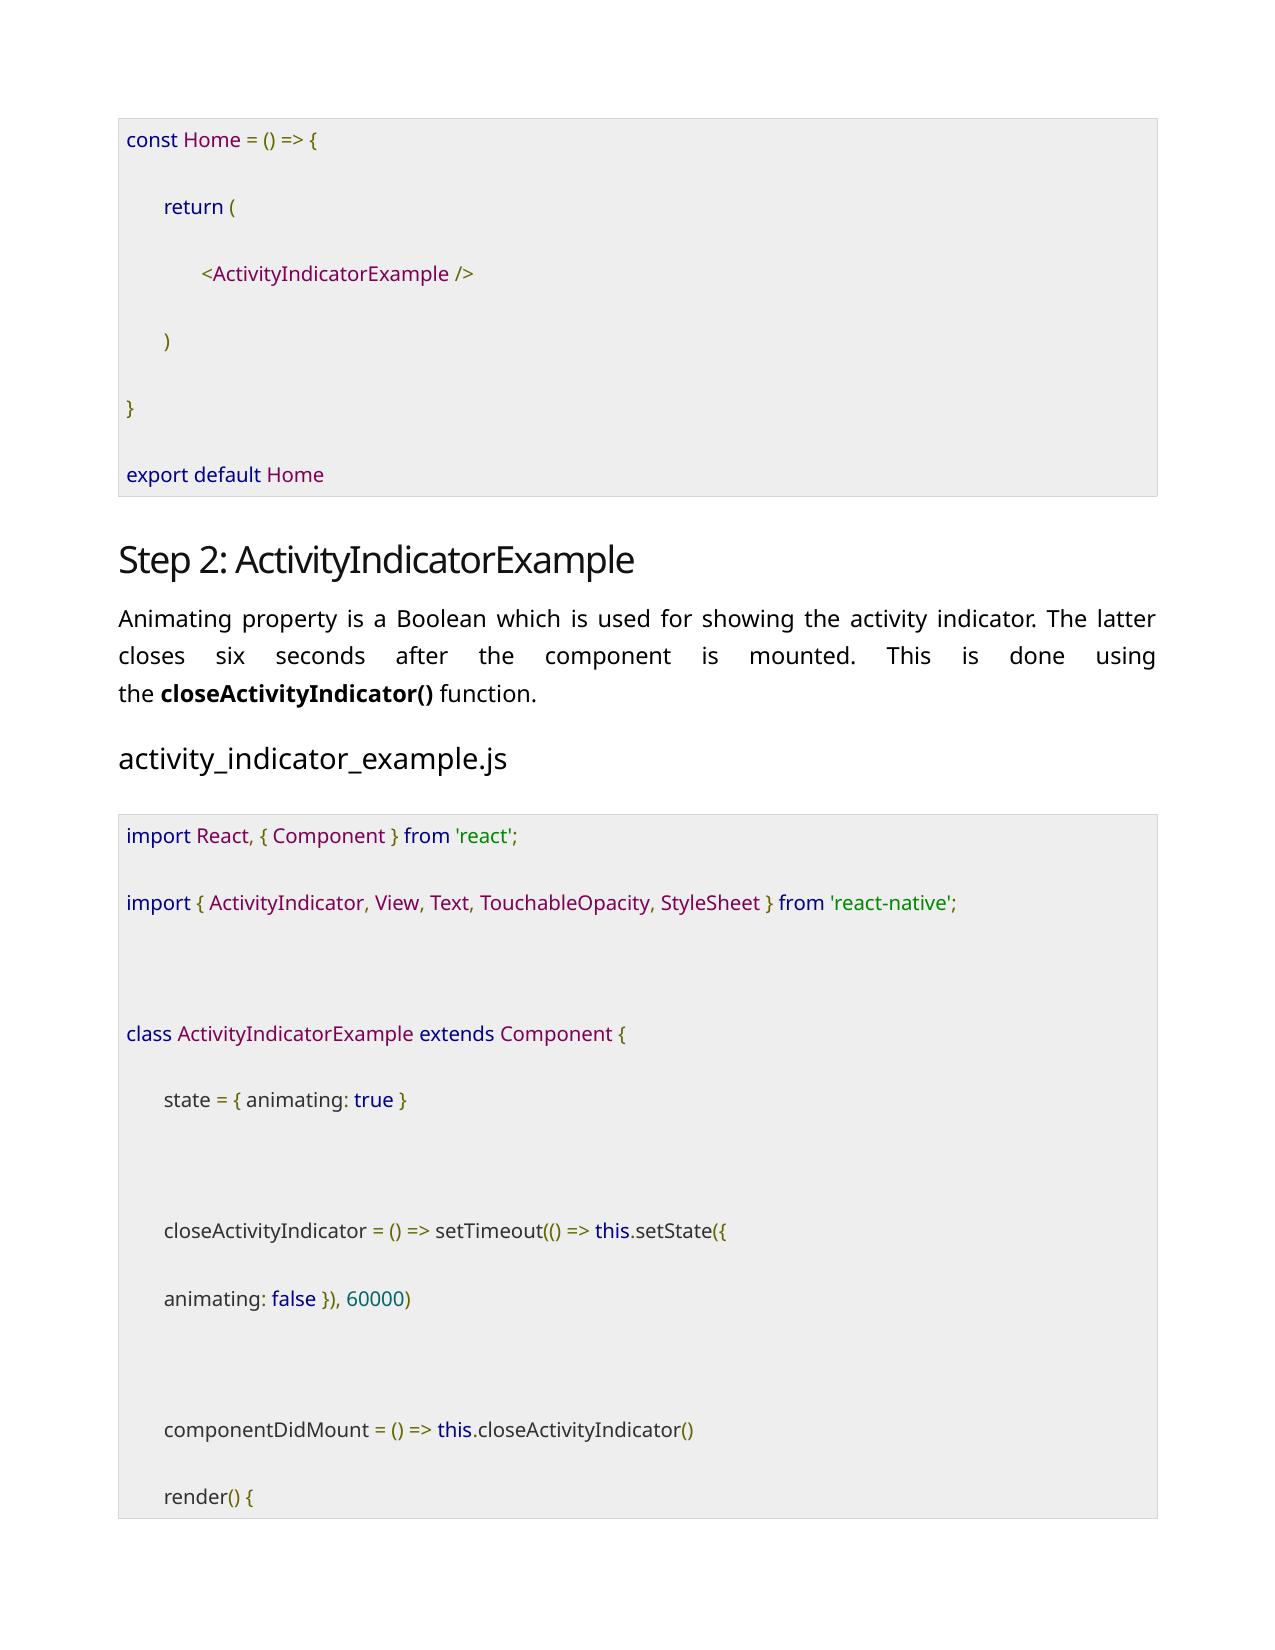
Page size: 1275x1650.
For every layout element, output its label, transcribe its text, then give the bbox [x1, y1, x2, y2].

text render() { [119, 1474, 1157, 1518]
text state = { animating: true } [119, 1078, 1157, 1114]
text ) [119, 319, 1157, 355]
text return ( [119, 185, 1157, 221]
text Animating property is a Boolean which is used for showing the activity indicator. The latter closes six seconds after the component is mounted. This is done using the closeActivityIndicator() function. [118, 596, 1157, 709]
text const Home = () => { [119, 119, 1157, 154]
text componentDidMount = () => this.closeActivityIndicator() [119, 1407, 1157, 1443]
text animating: false }), 60000) [119, 1276, 1157, 1312]
text class ActivityIndicatorExample extends Component { [119, 1011, 1157, 1047]
subtitle activity_indicator_example.js [118, 738, 1157, 778]
text import { ActivityIndicator, View, Text, TouchableOpacity, StyleSheet } from 'react-native'; [119, 881, 1157, 916]
text <ActivityIndicatorExample /> [119, 252, 1157, 288]
text export default Home [119, 453, 1157, 496]
text import React, { Component } from 'react'; [119, 815, 1157, 849]
text } [119, 386, 1157, 422]
subtitle Step 2: ActivityIndicatorExample [118, 533, 1157, 584]
text closeActivityIndicator = () => setTimeout(() => this.setState({ [119, 1209, 1157, 1245]
